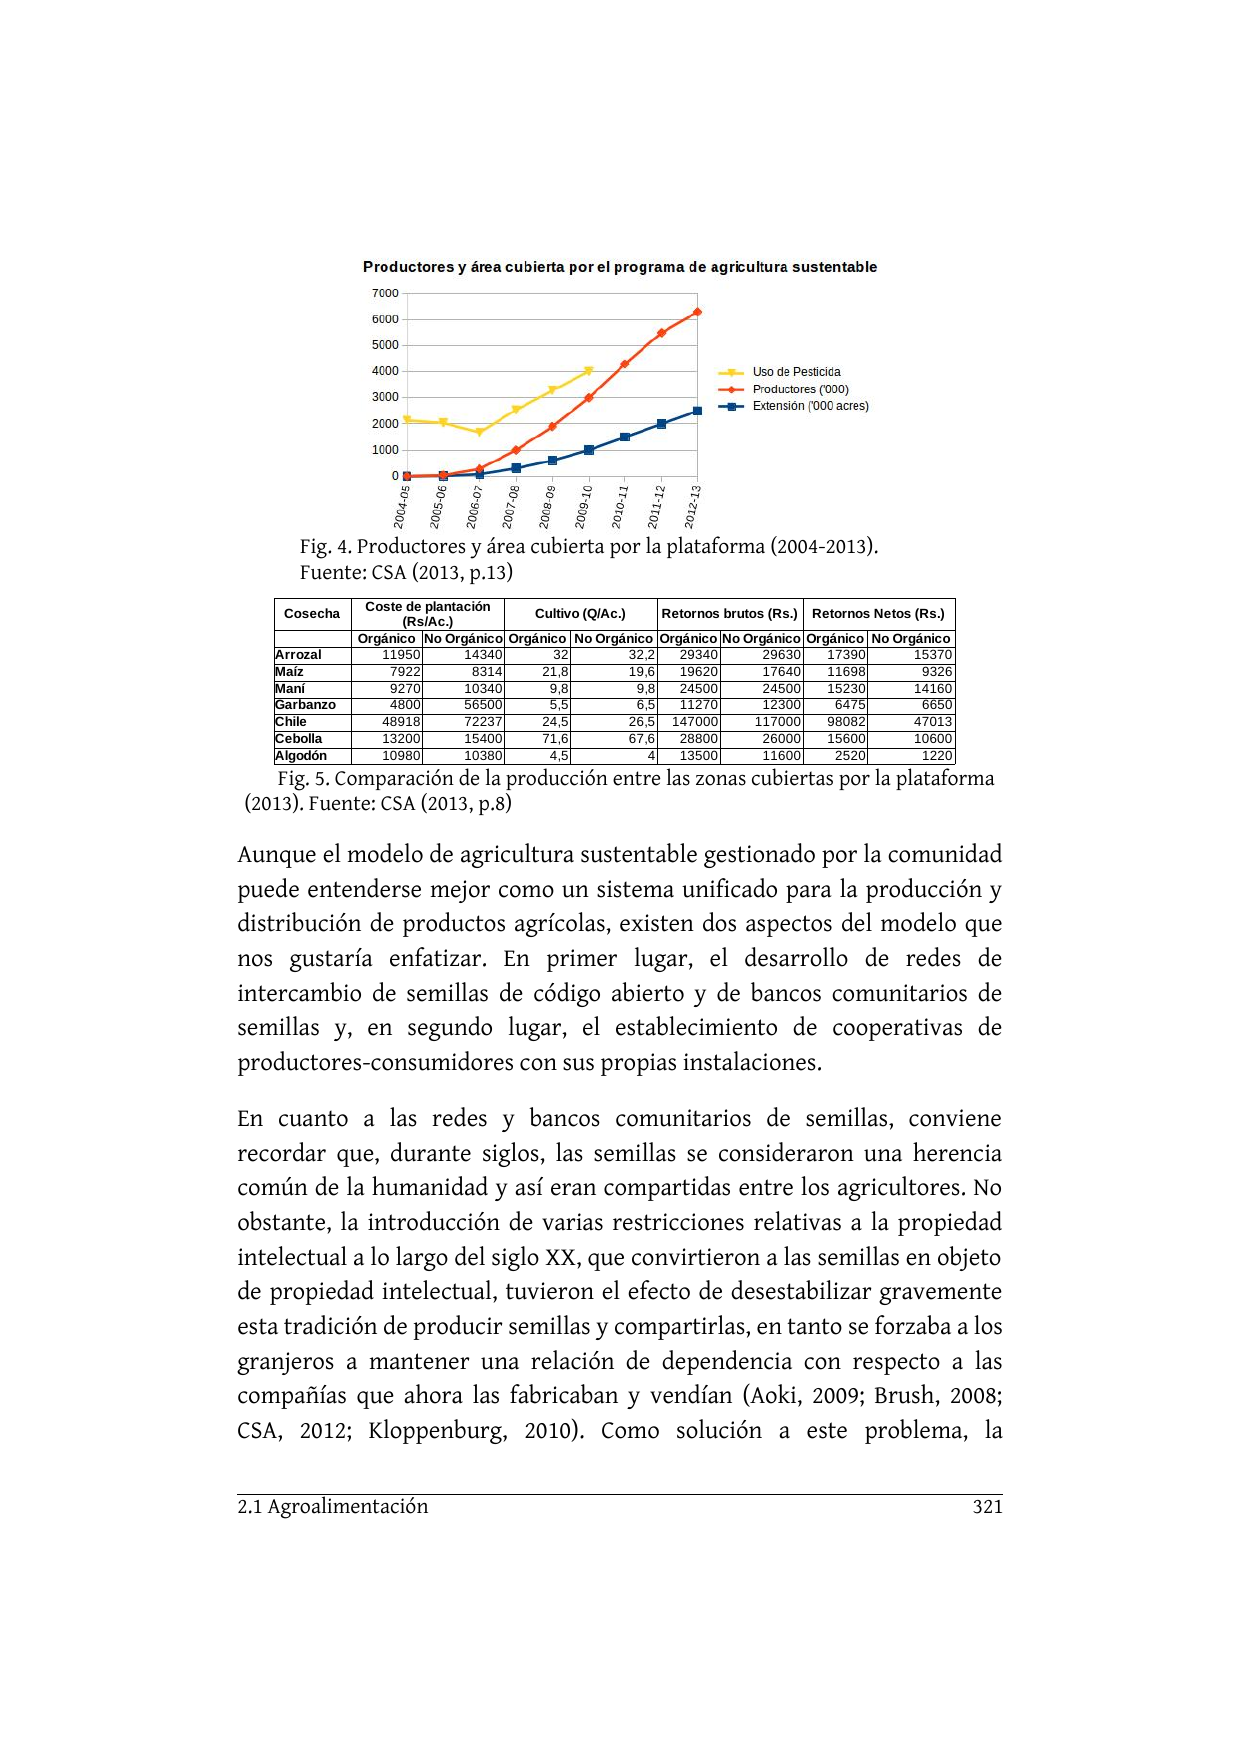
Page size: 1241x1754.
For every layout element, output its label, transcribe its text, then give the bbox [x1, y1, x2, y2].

text Aunque el modelo de agricultura sustentable gestionado por la comunidad puede entenderse mejor como un sistema unificado para la producción y distribución de productos agrícolas, existen dos aspectos del modelo que nos gustaría enfatizar. En primer lugar, el desarrollo de redes de intercambio de semillas de código abierto y de bancos comunitarios de semillas y, en segundo lugar, el establecimiento de cooperativas de productores-consumidores con sus propias instalaciones. [237, 642, 1012, 1078]
text En cuanto a las redes y bancos comunitarios de semillas, conviene recordar que, durante siglos, las semillas se consideraron una herencia común de la humanidad y así eran compartidas entre los agricultores. No obstante, la introducción de varias restricciones relativas a la propiedad intelectual a lo largo del siglo XX, que convirtieron a las semillas en objeto de propiedad intelectual, tuvieron el efecto de desestabilizar gravemente esta tradición de producir semillas y compartirlas, en tanto se forzaba a los granjeros a mantener una relación de dependencia con respecto a las compañías que ahora las fabricaban y vendían (Aoki, 2009; Brush, 2008; CSA, 2012; Kloppenburg, 2010). Como solución a este problema, la [237, 1104, 1003, 1446]
picture [360, 243, 880, 535]
text Fig. 5. Comparación de la producción entre las zonas cubiertas por la plataforma (2013). Fuente: CSA (2013, p.8) [244, 665, 1012, 817]
text Fig. 4. Productores y área cubierta por la plataforma (2004-2013). Fuente: CSA (2013, p.13) [300, 243, 941, 585]
